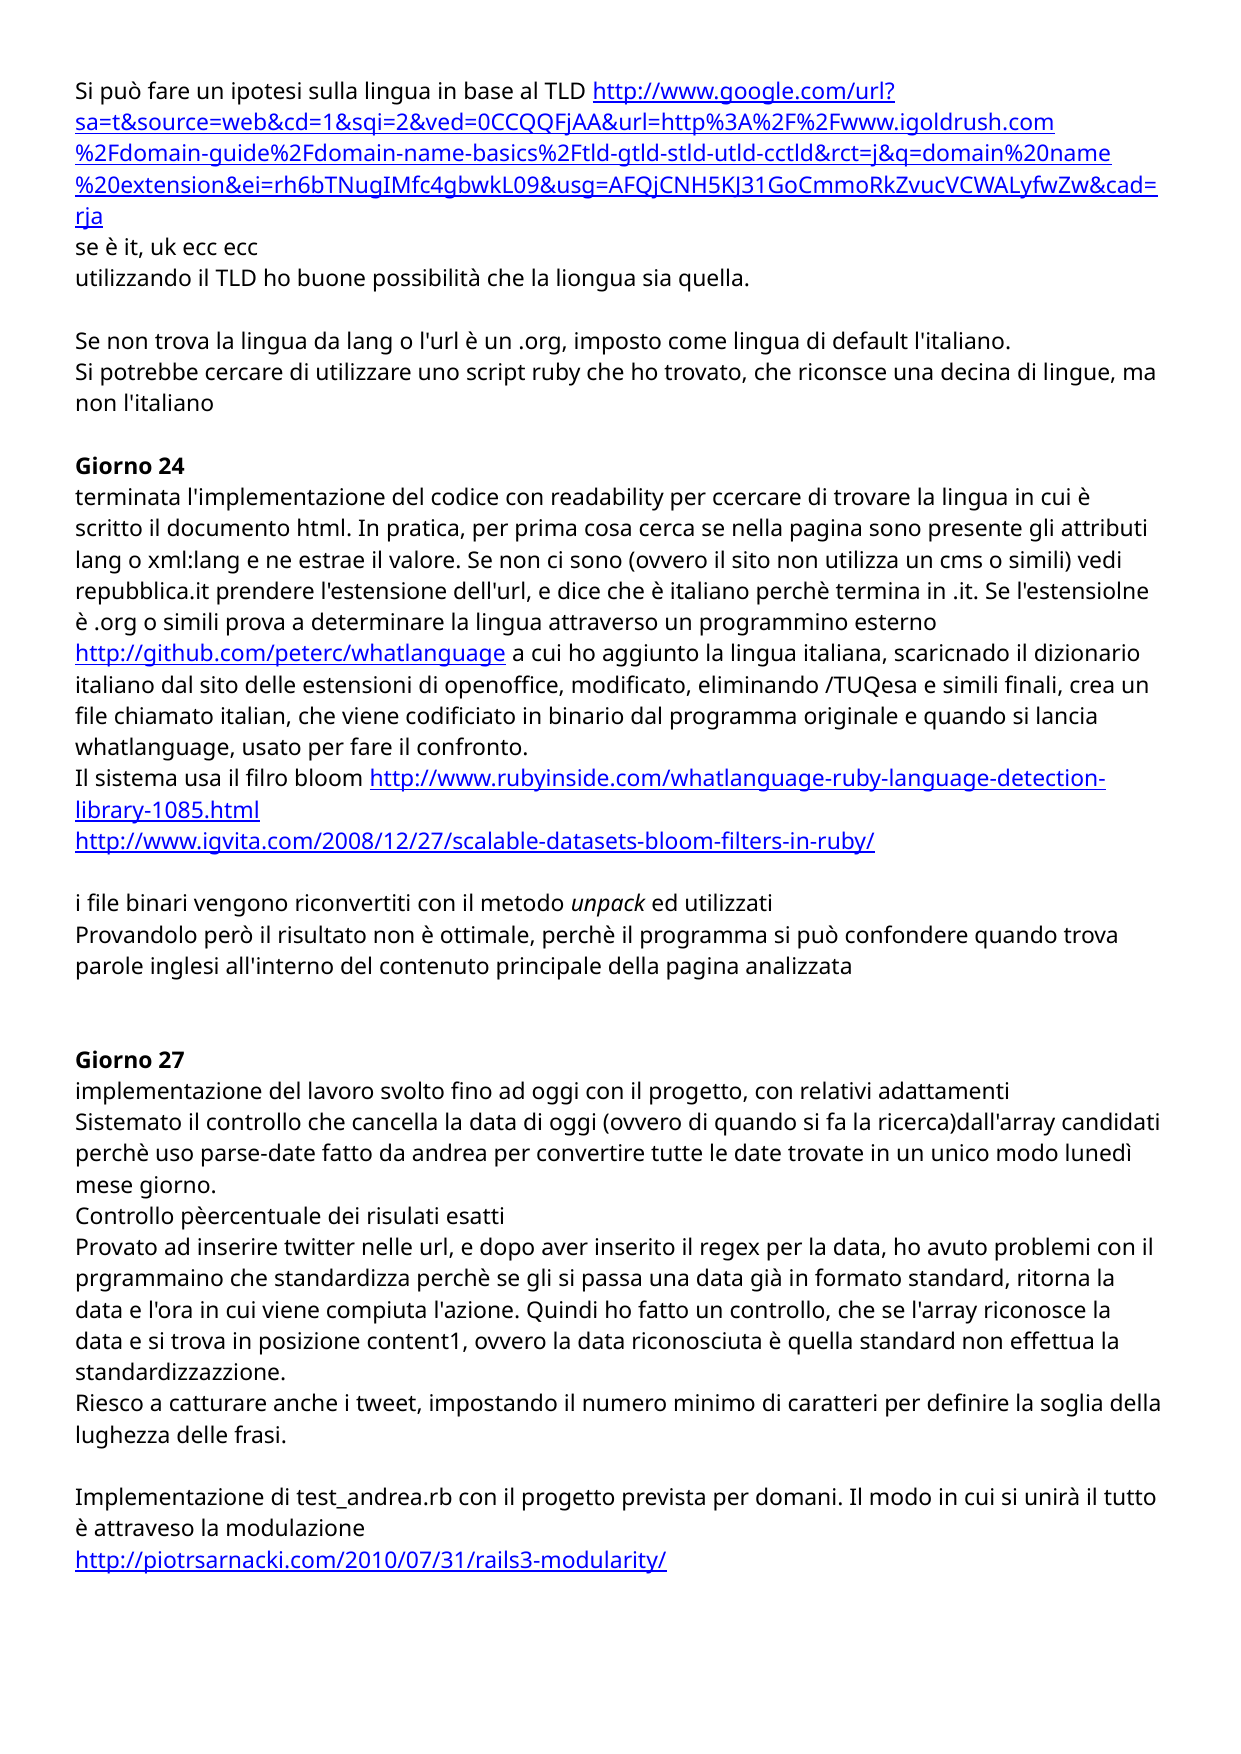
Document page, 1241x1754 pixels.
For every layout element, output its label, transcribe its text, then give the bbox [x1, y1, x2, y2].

text Provato ad inserire twitter nelle url, e dopo aver inserito il regex per la data, ho avuto problemi con il prgrammaino che standardizza perchè se gli si passa una data già in formato standard, ritorna la data e l'ora in cui viene compiuta l'azione. Quindi ho fatto un controllo, che se l'array riconosce la data e si trova in posizione content1, ovvero la data riconosciuta è quella standard non effettua la standardizzazzione. [75, 1231, 1162, 1387]
text Giorno 24 [75, 450, 1162, 481]
text i file binari vengono riconvertiti con il metodo unpack ed utilizzati [75, 887, 1162, 919]
text Sistemato il controllo che cancella la data di oggi (ovvero di quando si fa la ricerca)dall'array candidati perchè uso parse-date fatto da andrea per convertire tutte le date trovate in un unico modo lunedì mese giorno. [75, 1106, 1162, 1200]
text se è it, uk ecc ecc [75, 231, 1162, 262]
text Controllo pèercentuale dei risulati esatti [75, 1200, 1162, 1231]
text implementazione del lavoro svolto fino ad oggi con il progetto, con relativi adattamenti [75, 1075, 1162, 1106]
text utilizzando il TLD ho buone possibilità che la liongua sia quella. [75, 262, 1162, 294]
text Implementazione di test_andrea.rb con il progetto prevista per domani. Il modo in cui si unirà il tutto è attraveso la modulazione [75, 1481, 1162, 1544]
text http://piotrsarnacki.com/2010/07/31/rails3-modularity/ [75, 1544, 1162, 1575]
text Provandolo però il risultato non è ottimale, perchè il programma si può confondere quando trova parole inglesi all'interno del contenuto principale della pagina analizzata [75, 919, 1162, 981]
text Giorno 27 [75, 1044, 1162, 1075]
text Il sistema usa il filro bloom http://www.rubyinside.com/whatlanguage-ruby-language-detection-library-1085.html [75, 762, 1162, 825]
text Si può fare un ipotesi sulla lingua in base al TLD http://www.google.com/url?sa=t&source=web&cd=1&sqi=2&ved=0CCQQFjAA&url=http%3A%2F%2Fwww.igoldrush.com%2Fdomain-guide%2Fdomain-name-basics%2Ftld-gtld-stld-utld-cctld&rct=j&q=domain%20name%20extension&ei=rh6bTNugIMfc4gbwkL09&usg=AFQjCNH5KJ31GoCmmoRkZvucVCWALyfwZw&cad=rja [75, 75, 1162, 231]
text terminata l'implementazione del codice con readability per ccercare di trovare la lingua in cui è scritto il documento html. In pratica, per prima cosa cerca se nella pagina sono presente gli attributi lang o xml:lang e ne estrae il valore. Se non ci sono (ovvero il sito non utilizza un cms o simili) vedi repubblica.it prendere l'estensione dell'url, e dice che è italiano perchè termina in .it. Se l'estensiolne è .org o simili prova a determinare la lingua attraverso un programmino esterno http://github.com/peterc/whatlanguage a cui ho aggiunto la lingua italiana, scaricnado il dizionario italiano dal sito delle estensioni di openoffice, modificato, eliminando /TUQesa e simili finali, crea un file chiamato italian, che viene codificiato in binario dal programma originale e quando si lancia whatlanguage, usato per fare il confronto. [75, 481, 1162, 762]
text Se non trova la lingua da lang o l'url è un .org, imposto come lingua di default l'italiano. [75, 325, 1162, 356]
text Riesco a catturare anche i tweet, impostando il numero minimo di caratteri per definire la soglia della lughezza delle frasi. [75, 1387, 1162, 1450]
text http://www.igvita.com/2008/12/27/scalable-datasets-bloom-filters-in-ruby/ [75, 825, 1162, 856]
text Si potrebbe cercare di utilizzare uno script ruby che ho trovato, che riconsce una decina di lingue, ma non l'italiano [75, 356, 1162, 419]
